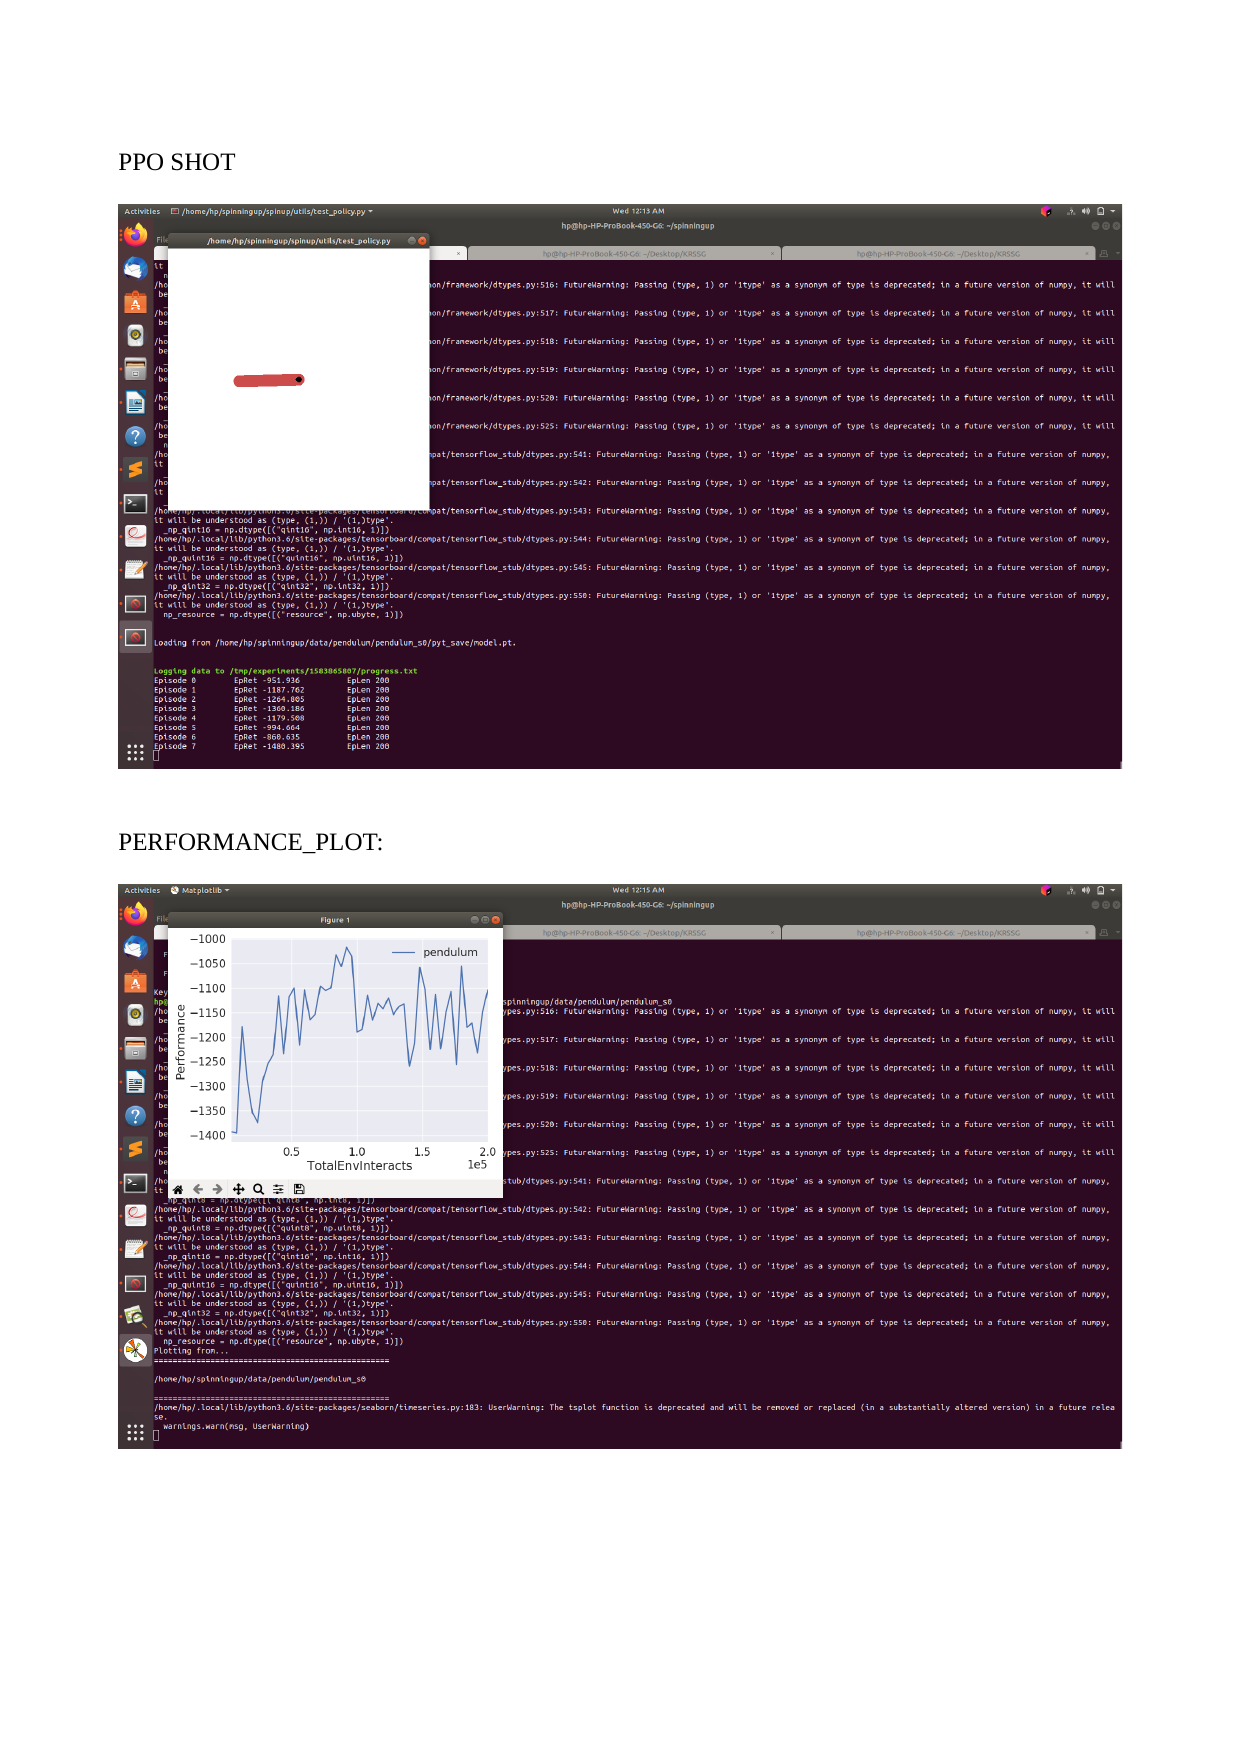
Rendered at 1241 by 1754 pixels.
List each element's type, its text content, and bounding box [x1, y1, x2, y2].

text PPO SHOT [118, 147, 1122, 176]
picture [118, 884, 1123, 1449]
picture [118, 204, 1123, 769]
text PERFORMANCE_PLOT: [118, 827, 1122, 855]
